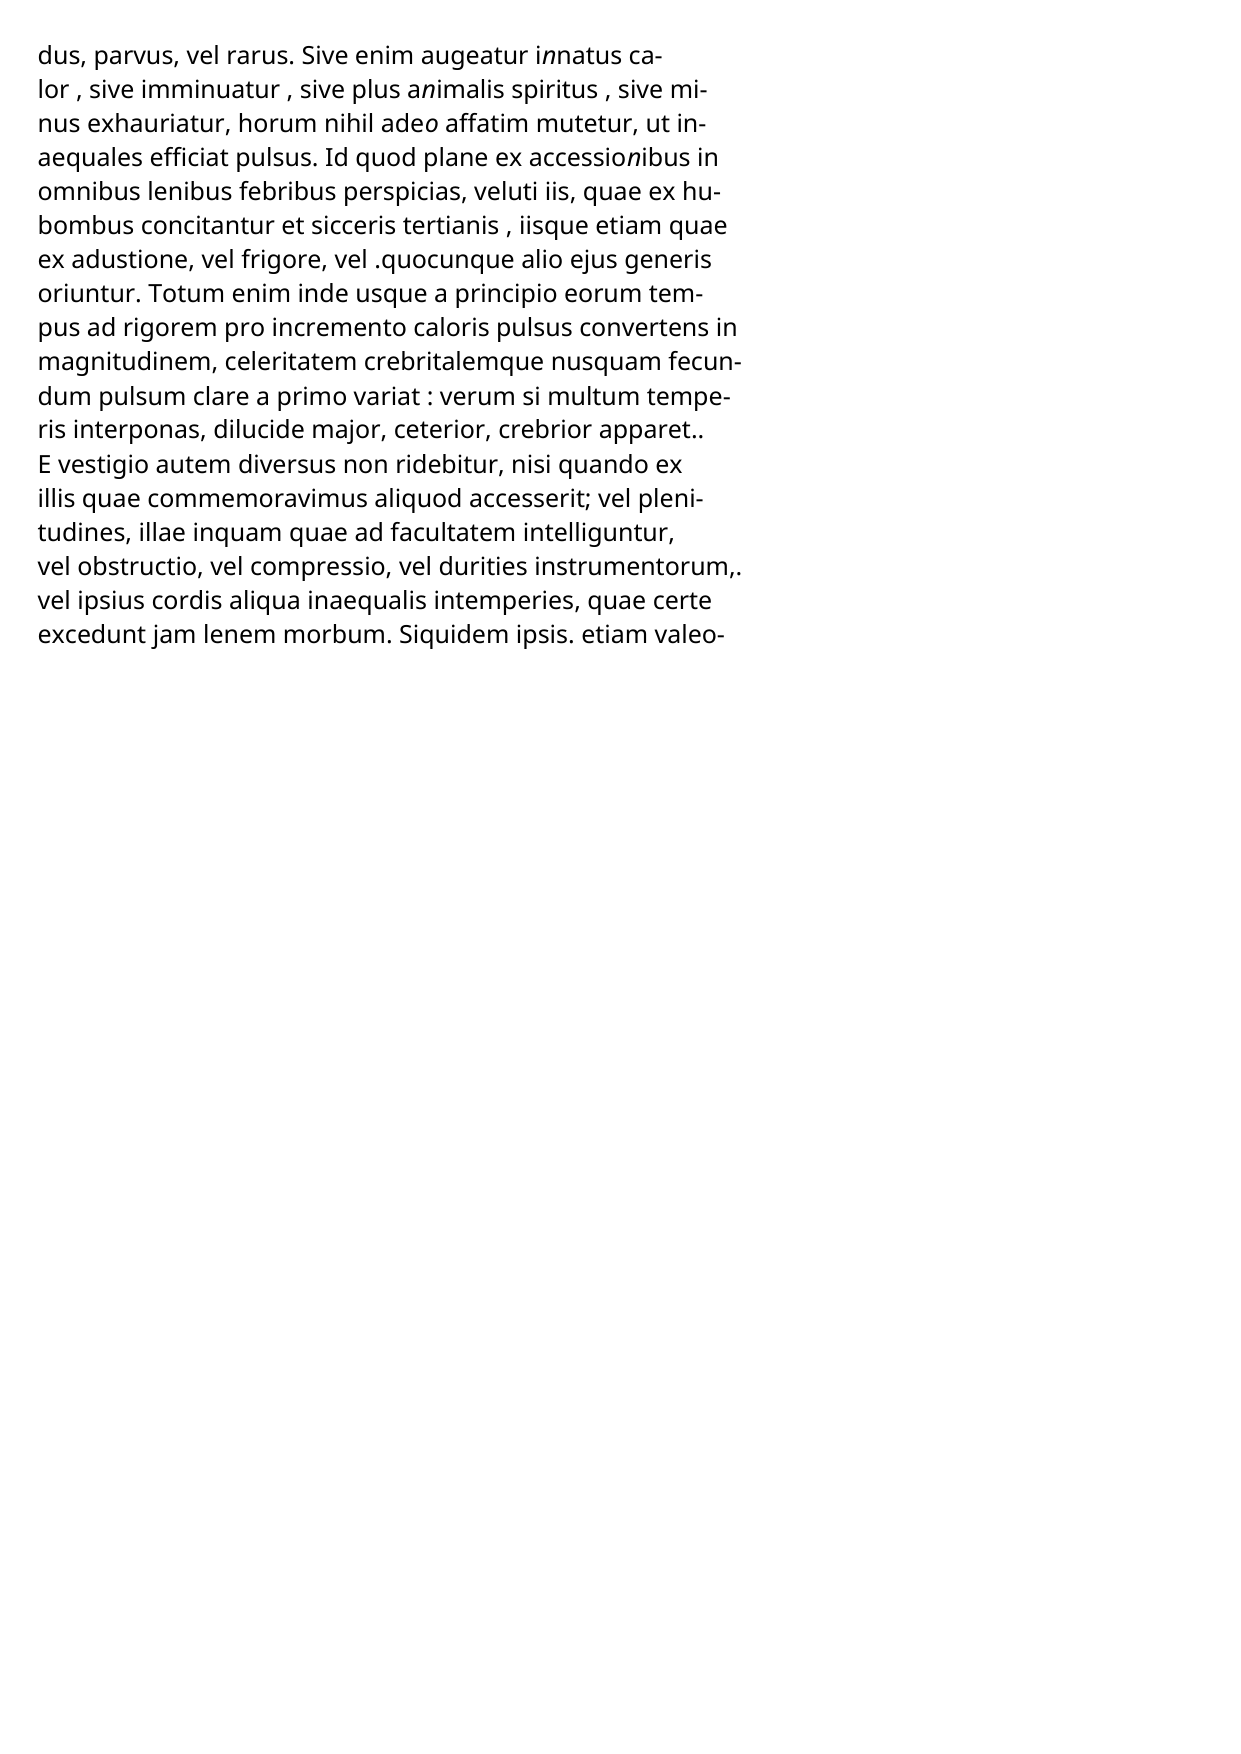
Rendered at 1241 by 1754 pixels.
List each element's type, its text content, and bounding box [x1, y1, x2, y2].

text dus, parvus, vel rarus. Sive enim augeatur innatus ca- lor , sive imminuatur , sive plus animalis spiritus , sive mi- nus exhauriatur, horum nihil adeo affatim mutetur, ut in- aequales efficiat pulsus. Id quod plane ex accessionibus in omnibus lenibus febribus perspicias, veluti iis, quae ex hu- bombus concitantur et sicceris tertianis , iisque etiam quae ex adustione, vel frigore, vel .quocunque alio ejus generis oriuntur. Totum enim inde usque a principio eorum tem- pus ad rigorem pro incremento caloris pulsus convertens in magnitudinem, celeritatem crebritalemque nusquam fecun- dum pulsum clare a primo variat : verum si multum tempe- ris interponas, dilucide major, ceterior, crebrior apparet.. E vestigio autem diversus non ridebitur, nisi quando ex illis quae commemoravimus aliquod accesserit; vel pleni- tudines, illae inquam quae ad facultatem intelliguntur, vel obstructio, vel compressio, vel durities instrumentorum,. vel ipsius cordis aliqua inaequalis intemperies, quae certe excedunt jam lenem morbum. Siquidem ipsis. etiam valeo- [37, 37, 1203, 651]
